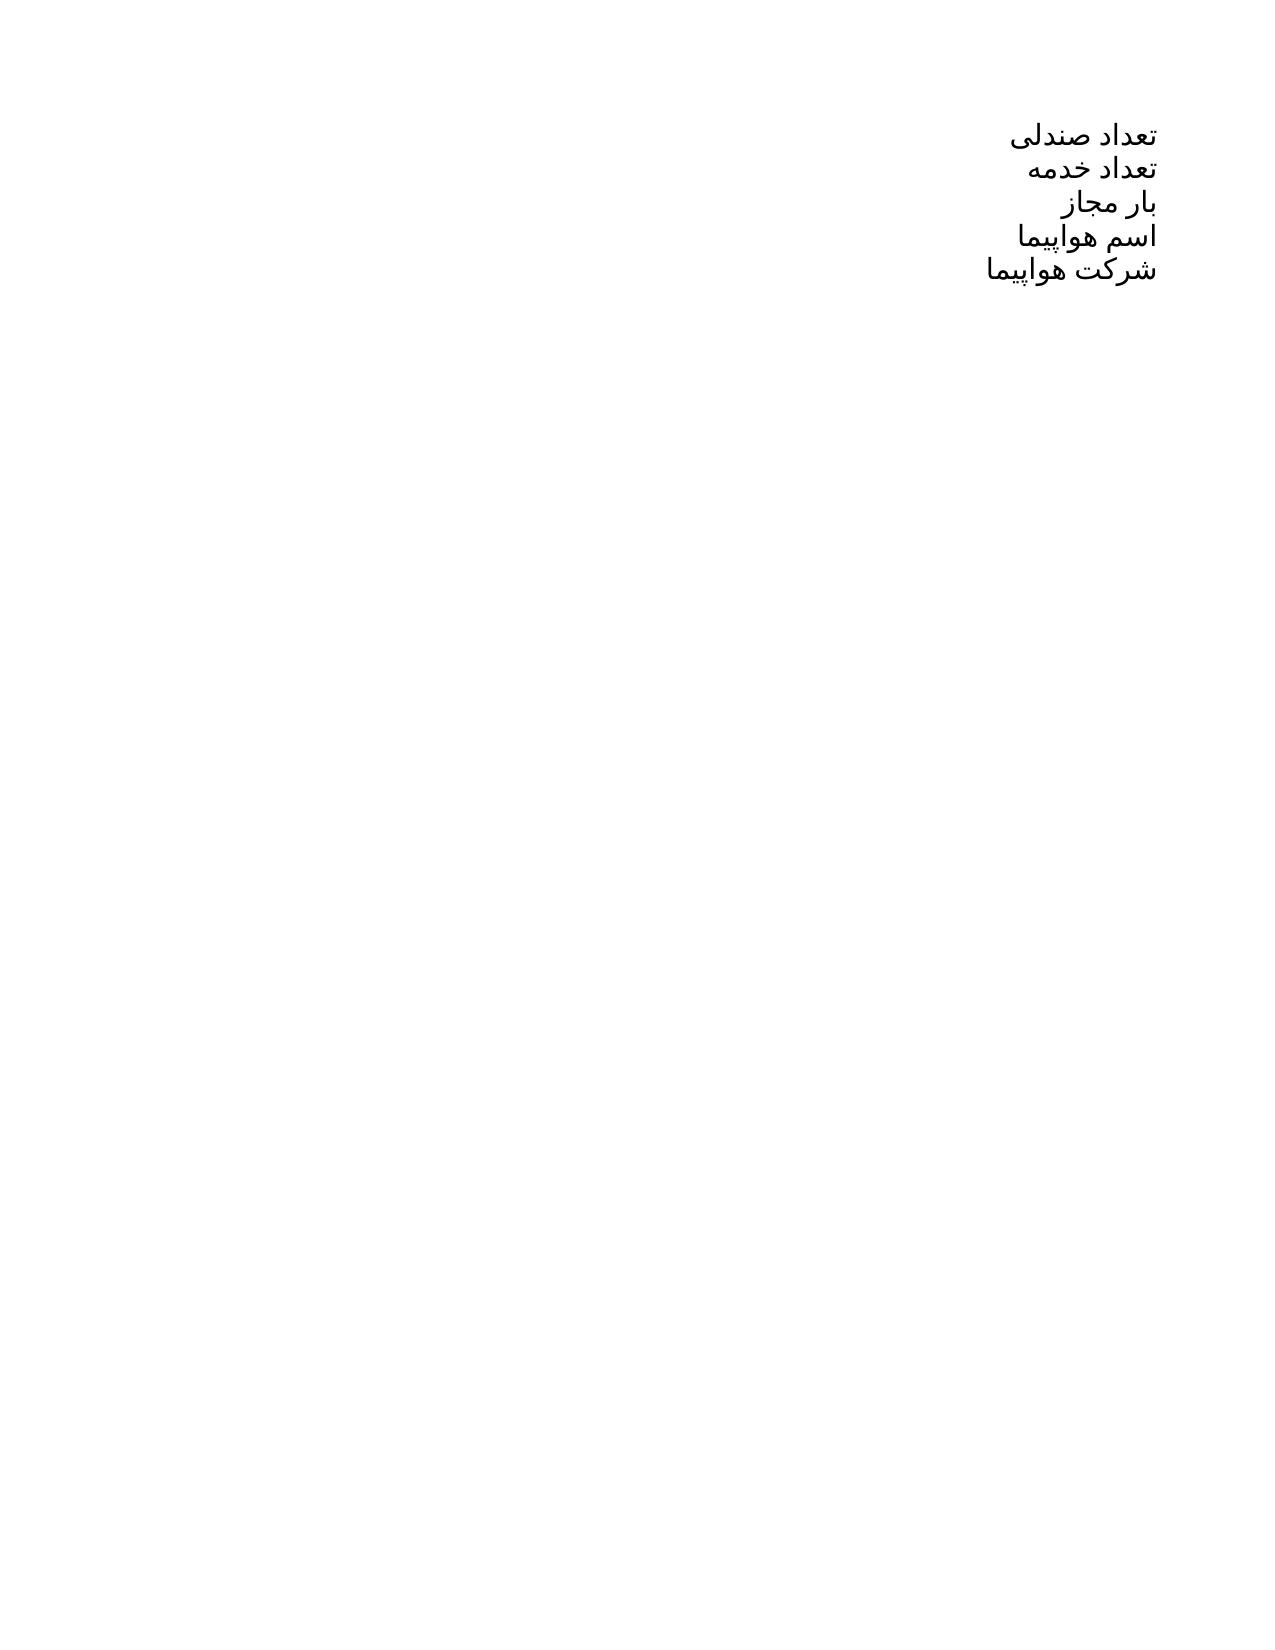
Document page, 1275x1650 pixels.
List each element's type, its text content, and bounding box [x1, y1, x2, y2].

text تعداد صندلی [118, 118, 1157, 152]
text شرکت هواپیما [118, 252, 1157, 286]
text تعداد خدمه [118, 152, 1157, 185]
text اسم هواپیما [118, 219, 1157, 252]
text بار مجاز [118, 185, 1157, 219]
